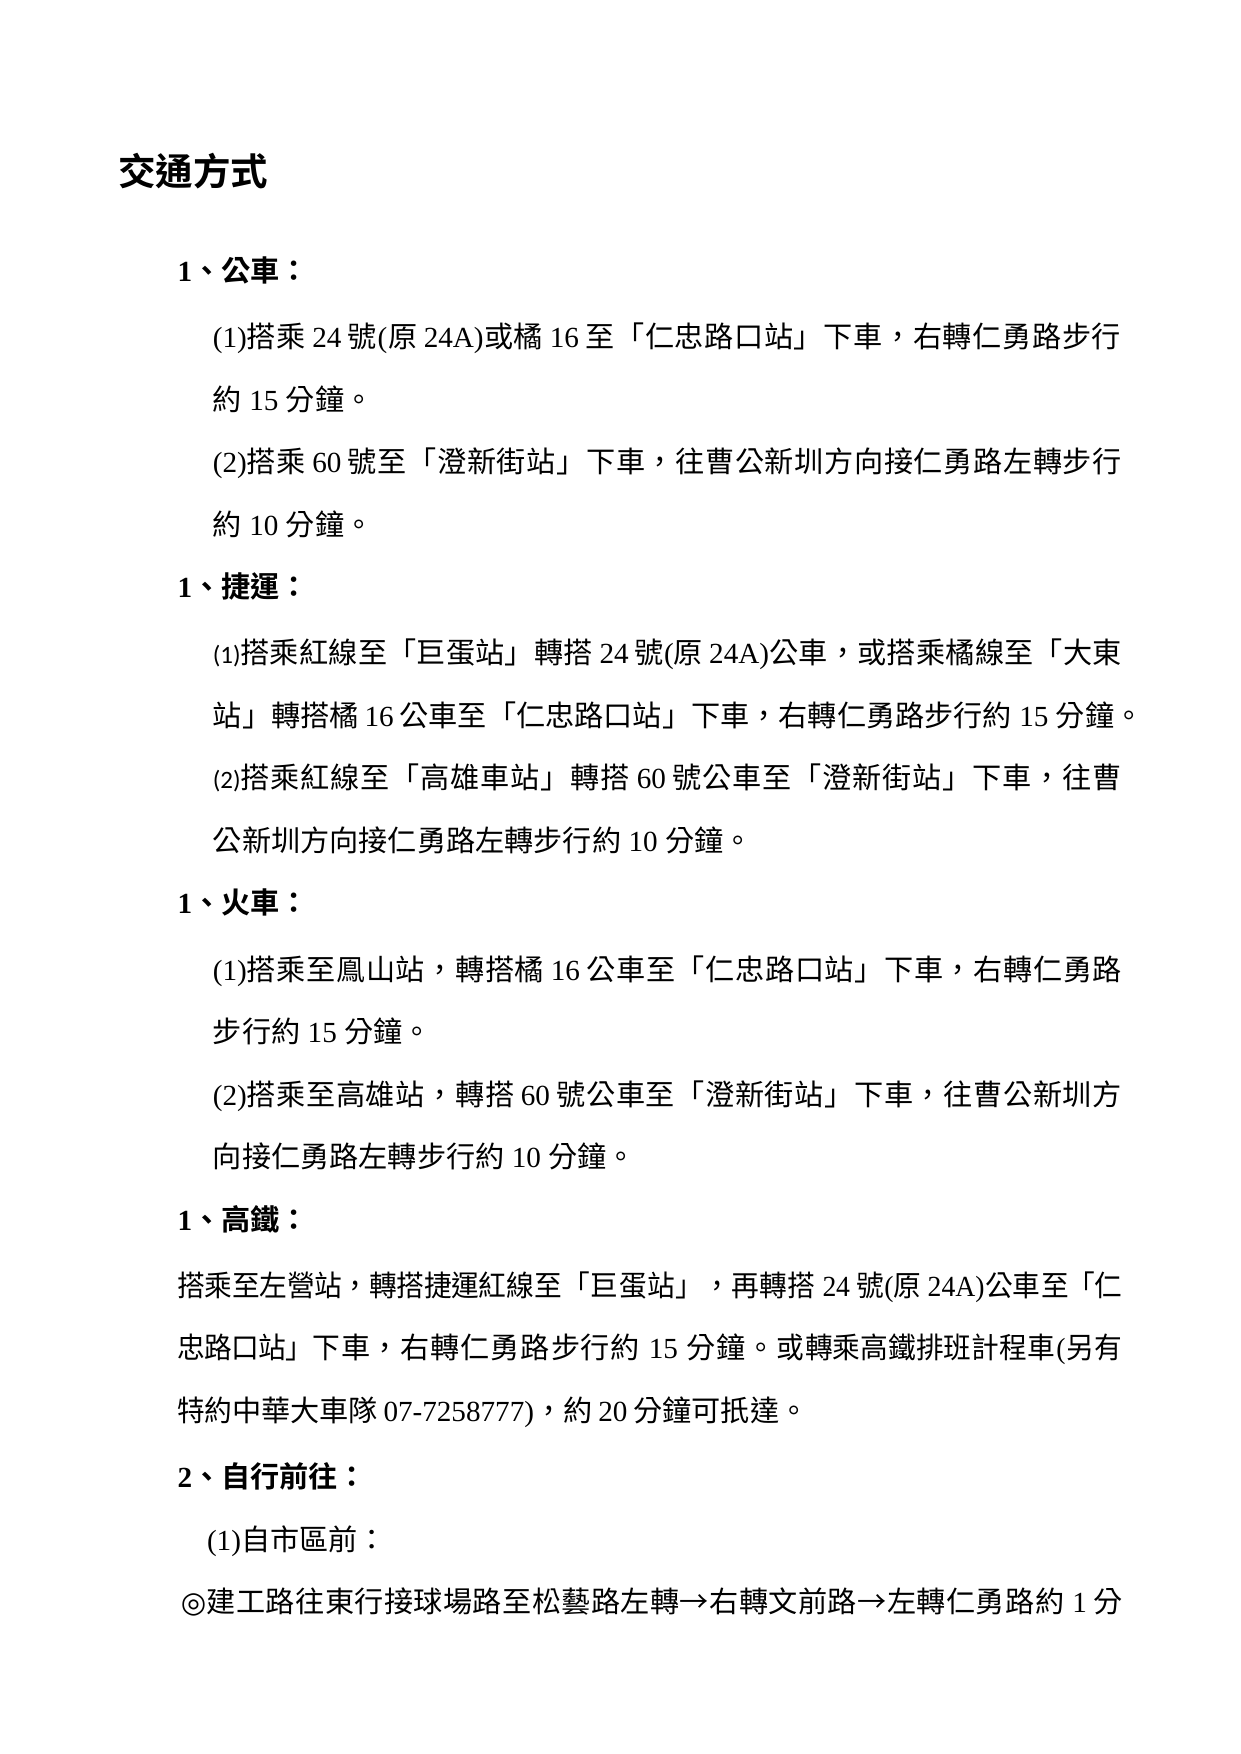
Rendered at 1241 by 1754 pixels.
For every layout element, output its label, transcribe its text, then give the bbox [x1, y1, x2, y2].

list 公車： [177, 227, 1122, 289]
text 交通方式 [118, 127, 1122, 189]
text 搭乘至左營站，轉搭捷運紅線至「巨蛋站」，再轉搭24號(原24A)公車至「仁忠路口站」下車，右轉仁勇路步行約 15 分鐘。或轉乘高鐵排班計程車(另有特約中華大車隊07-7258777)，約20分鐘可扺達。 [177, 1242, 1122, 1429]
list 搭乘至鳯山站，轉搭橘16公車至「仁忠路口站」下車，右轉仁勇路步行約 15 分鐘。 [213, 926, 1122, 1051]
list 火車： [177, 859, 1122, 922]
list 搭乘紅線至「高雄車站」轉搭60號公車至「澄新街站」下車，往曹公新圳方向接仁勇路左轉步行約 10 分鐘。 [213, 734, 1122, 859]
list 高鐵： [177, 1176, 1122, 1238]
list 搭乘至高雄站，轉搭60號公車至「澄新街站」下車，往曹公新圳方向接仁勇路左轉步行約 10 分鐘。 [213, 1051, 1122, 1176]
list 搭乘紅線至「巨蛋站」轉搭24號(原24A)公車，或搭乘橘線至「大東站」轉搭橘16公車至「仁忠路口站」下車，右轉仁勇路步行約 15 分鐘。 [213, 609, 1122, 734]
list 搭乘60號至「澄新街站」下車，往曹公新圳方向接仁勇路左轉步行約 10 分鐘。 [213, 418, 1122, 543]
list 捷運： [177, 543, 1122, 606]
list 搭乘24號(原24A)或橘16至「仁忠路口站」下車，右轉仁勇路步行約 15 分鐘。 [213, 293, 1122, 418]
text ◎建工路往東行接球場路至松藝路左轉→右轉文前路→左轉仁勇路約1分 [181, 1558, 1122, 1621]
list 自行前往： [177, 1433, 1122, 1496]
list 自市區前： [207, 1496, 1122, 1558]
